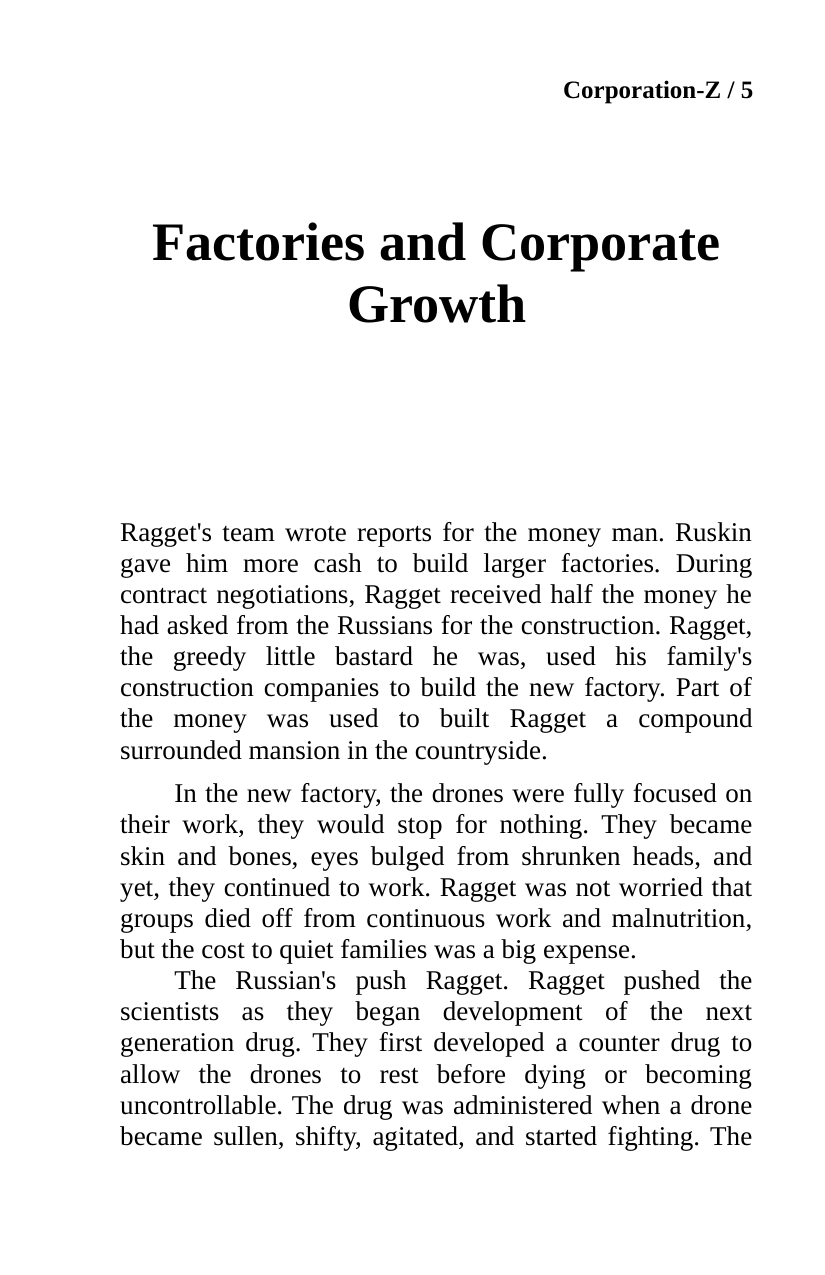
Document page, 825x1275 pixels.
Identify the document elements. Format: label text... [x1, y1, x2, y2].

text The Russian's push Ragget. Ragget pushed the scientists as they began development of the next generation drug. They first developed a counter drug to allow the drones to rest before dying or becoming uncontrollable. The drug was administered when a drone became sullen, shifty, agitated, and started fighting. The [120, 964, 753, 1151]
text In the new factory, the drones were fully focused on their work, they would stop for nothing. They became skin and bones, eyes bulged from shrunken heads, and yet, they continued to work. Ragget was not worried that groups died off from continuous work and malnutrition, but the cost to quiet families was a big expense. [120, 777, 753, 964]
text Ragget's team wrote reports for the money man. Ruskin gave him more cash to build larger factories. During contract negotiations, Ragget received half the money he had asked from the Russians for the construction. Ragget, the greedy little bastard he was, used his family's construction companies to build the new factory. Part of the money was used to built Ragget a compound surrounded mansion in the countryside. [120, 516, 753, 765]
subtitle Factories and Corporate Growth [120, 210, 753, 334]
